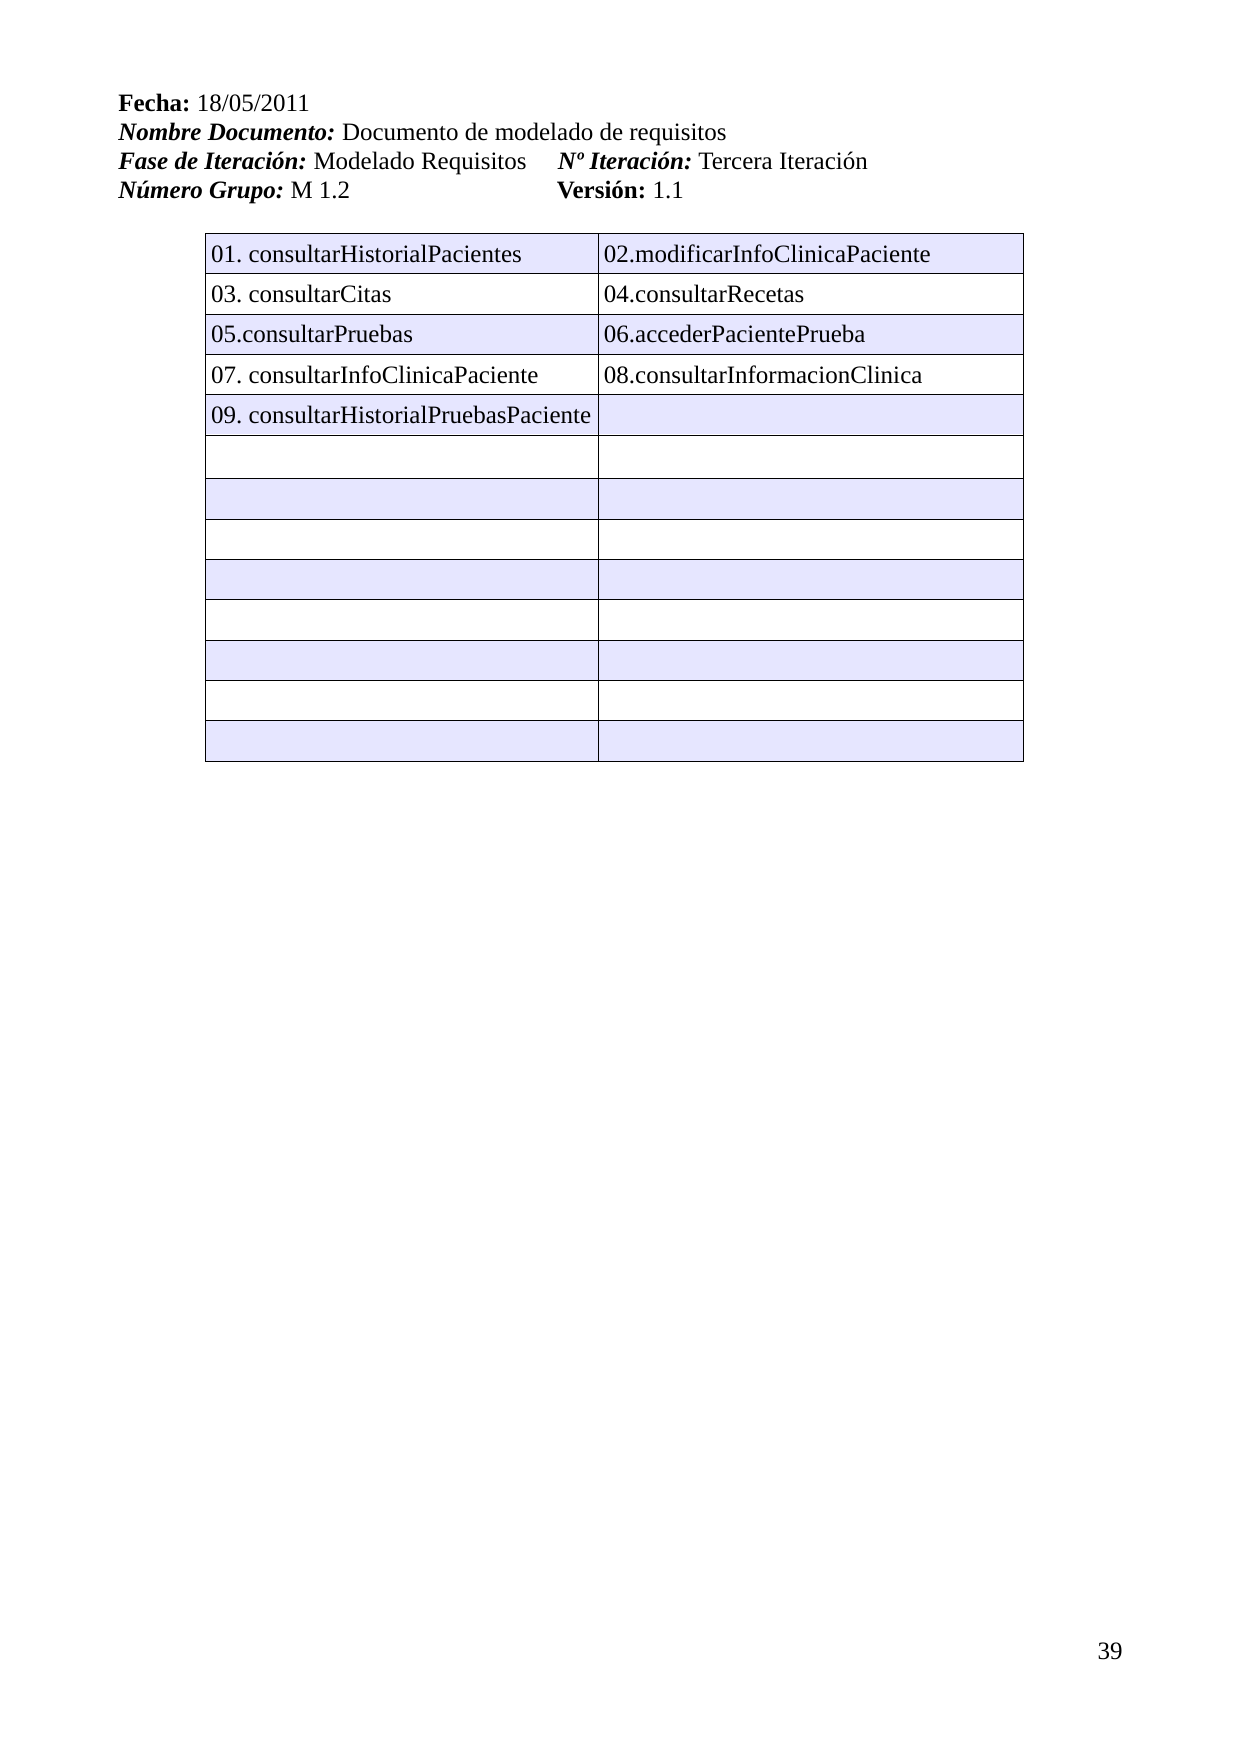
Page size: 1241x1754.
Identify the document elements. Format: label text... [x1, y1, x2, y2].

table_cell [599, 436, 1023, 478]
table_cell [599, 479, 1023, 519]
table_cell [599, 641, 1023, 680]
table_cell 06.accederPacientePrueba [599, 315, 1023, 354]
table_header 02.modificarInfoClinicaPaciente [599, 234, 1023, 273]
table_cell [206, 560, 598, 599]
table_cell [599, 600, 1023, 639]
table_cell [206, 520, 598, 559]
table_cell [206, 436, 598, 478]
table_cell [206, 721, 598, 761]
table_cell [599, 681, 1023, 720]
table_cell [599, 520, 1023, 559]
table_cell [206, 641, 598, 680]
table_cell [599, 395, 1023, 434]
table_cell 05.consultarPruebas [206, 315, 598, 354]
table_cell [206, 681, 598, 720]
table_cell 04.consultarRecetas [599, 274, 1023, 314]
table_cell [206, 600, 598, 639]
table_cell 09. consultarHistorialPruebasPaciente [206, 395, 598, 434]
table_cell 07. consultarInfoClinicaPaciente [206, 355, 598, 394]
table_cell 03. consultarCitas [206, 274, 598, 314]
table_cell 08.consultarInformacionClinica [599, 355, 1023, 394]
table_cell [599, 721, 1023, 761]
table_cell [206, 479, 598, 519]
table_header 01. consultarHistorialPacientes [206, 234, 598, 273]
table_cell [599, 560, 1023, 599]
